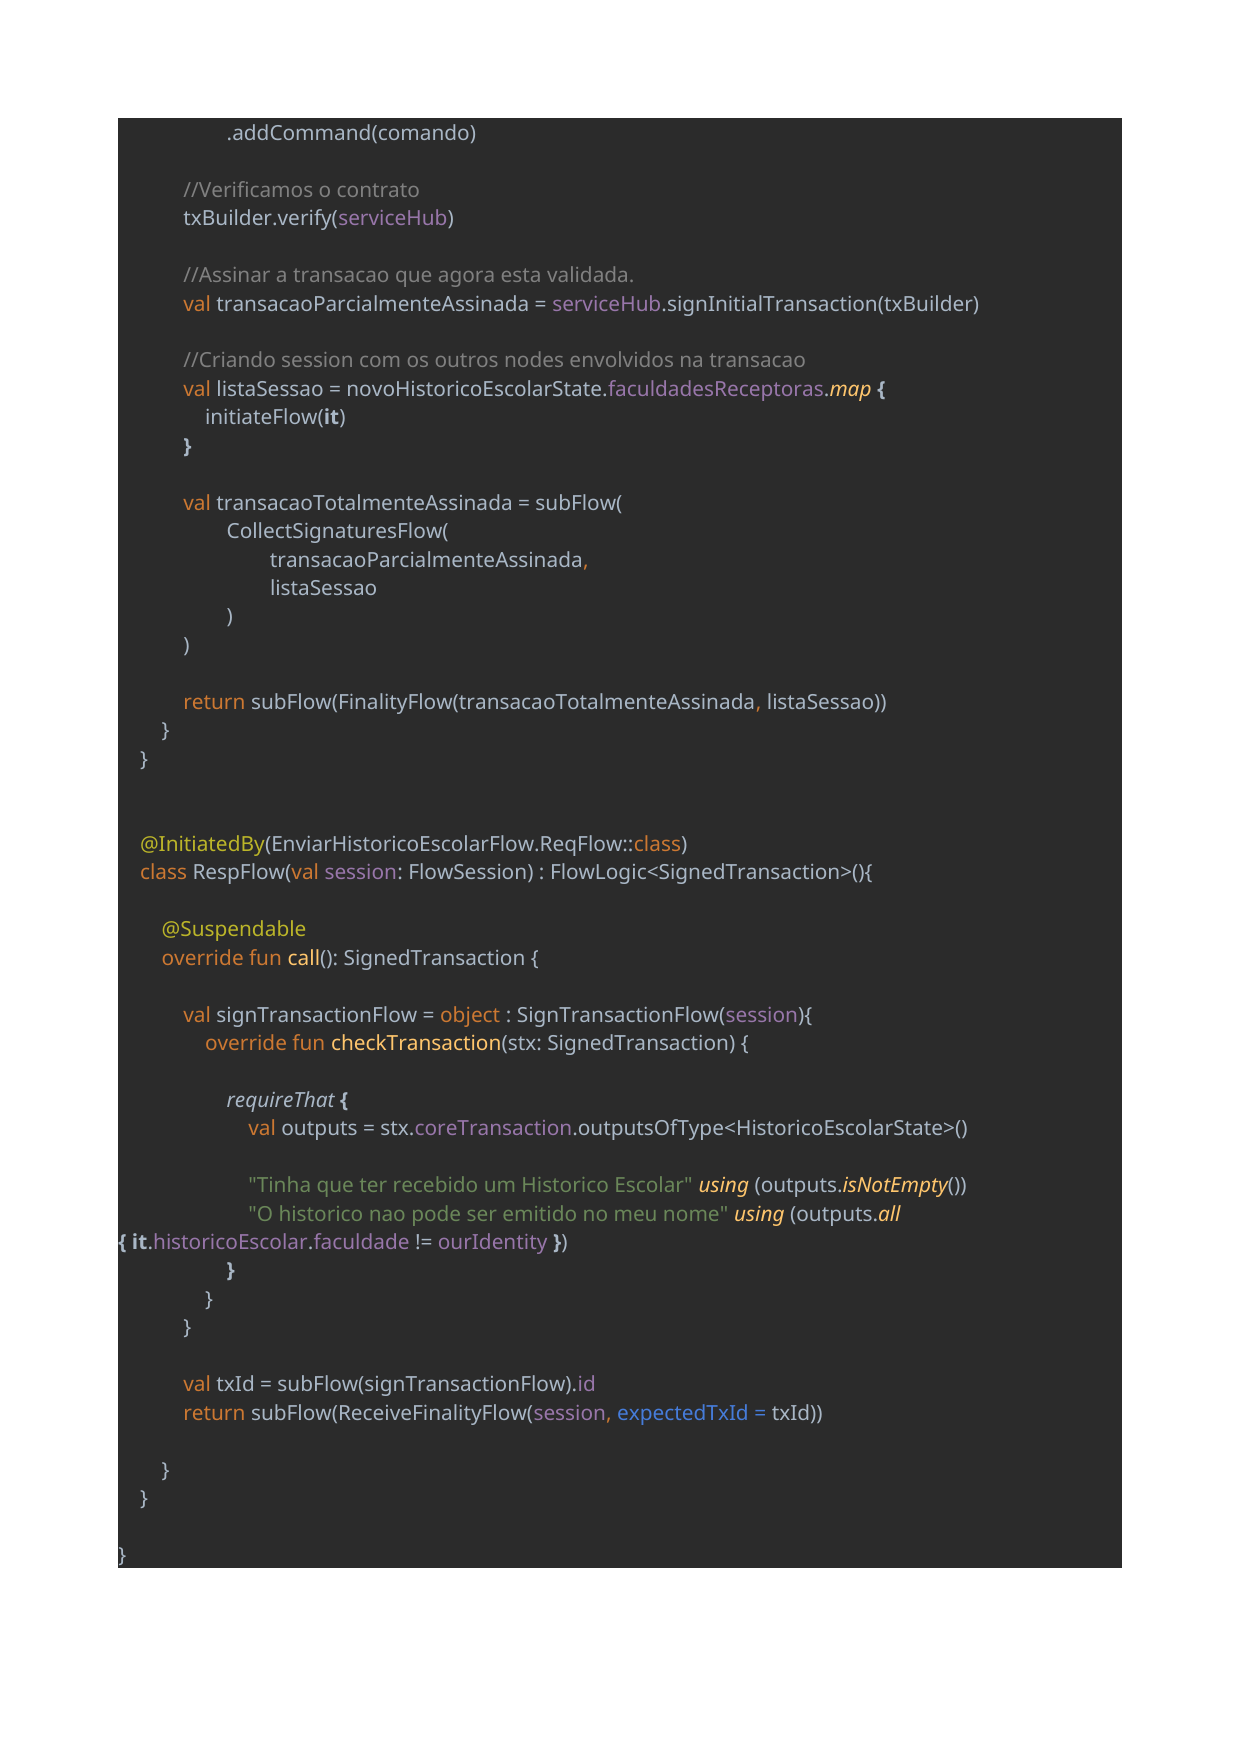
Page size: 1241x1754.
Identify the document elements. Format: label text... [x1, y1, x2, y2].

text .addCommand(comando) //Verificamos o contrato txBuilder.verify(serviceHub) //Assinar a transacao que agora esta validada. val transacaoParcialmenteAssinada = serviceHub.signInitialTransaction(txBuilder) //Criando session com os outros nodes envolvidos na transacao val listaSessao = novoHistoricoEscolarState.faculdadesReceptoras.map { initiateFlow(it) } val transacaoTotalmenteAssinada = subFlow( CollectSignaturesFlow( transacaoParcialmenteAssinada, listaSessao ) ) return subFlow(FinalityFlow(transacaoTotalmenteAssinada, listaSessao)) } } @InitiatedBy(EnviarHistoricoEscolarFlow.ReqFlow::class) class RespFlow(val session: FlowSession) : FlowLogic<SignedTransaction>(){ @Suspendable override fun call(): SignedTransaction { val signTransactionFlow = object : SignTransactionFlow(session){ override fun checkTransaction(stx: SignedTransaction) { requireThat { val outputs = stx.coreTransaction.outputsOfType<HistoricoEscolarState>() "Tinha que ter recebido um Historico Escolar" using (outputs.isNotEmpty()) "O historico nao pode ser emitido no meu nome" using (outputs.all { it.historicoEscolar.faculdade != ourIdentity }) } } } val txId = subFlow(signTransactionFlow).id return subFlow(ReceiveFinalityFlow(session, expectedTxId = txId)) } } } [118, 118, 1122, 1568]
